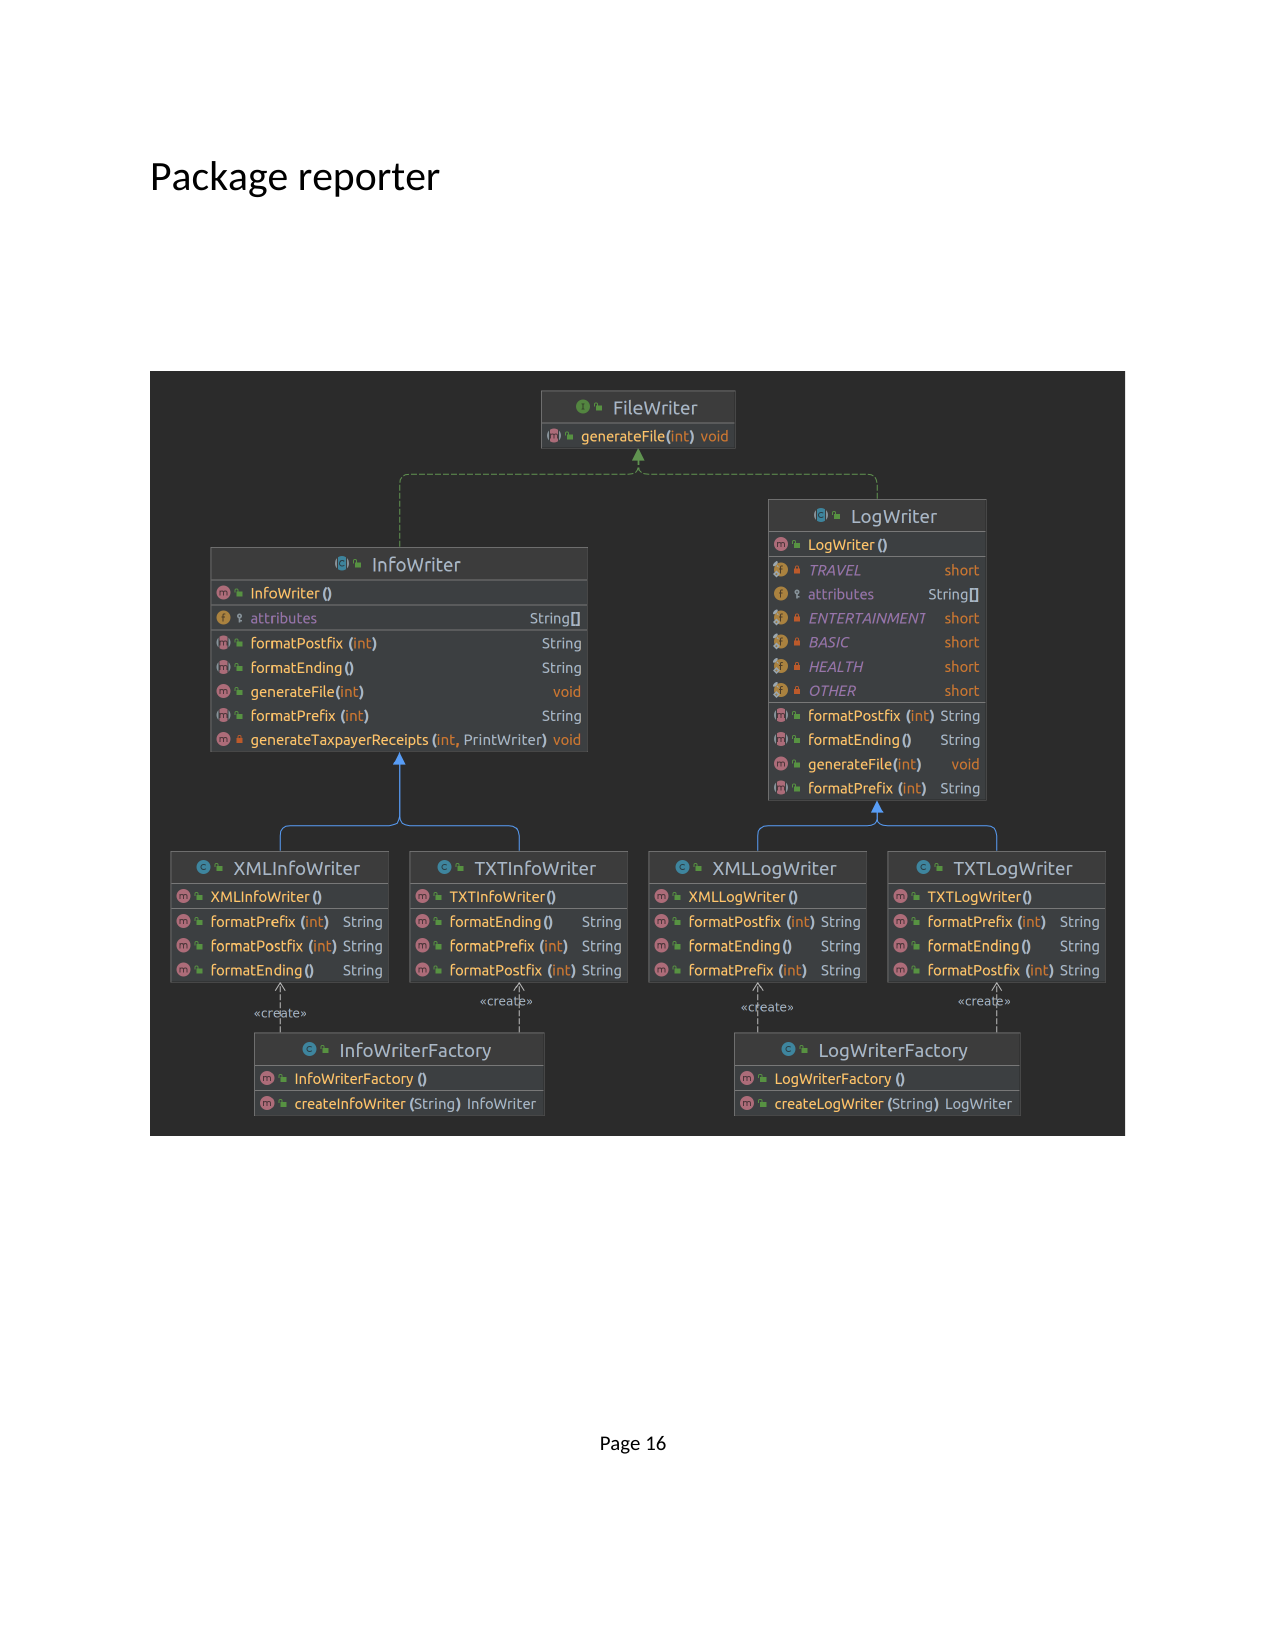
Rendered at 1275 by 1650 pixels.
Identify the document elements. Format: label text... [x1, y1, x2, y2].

text Package reporter [150, 150, 1125, 201]
picture [150, 371, 1125, 1136]
